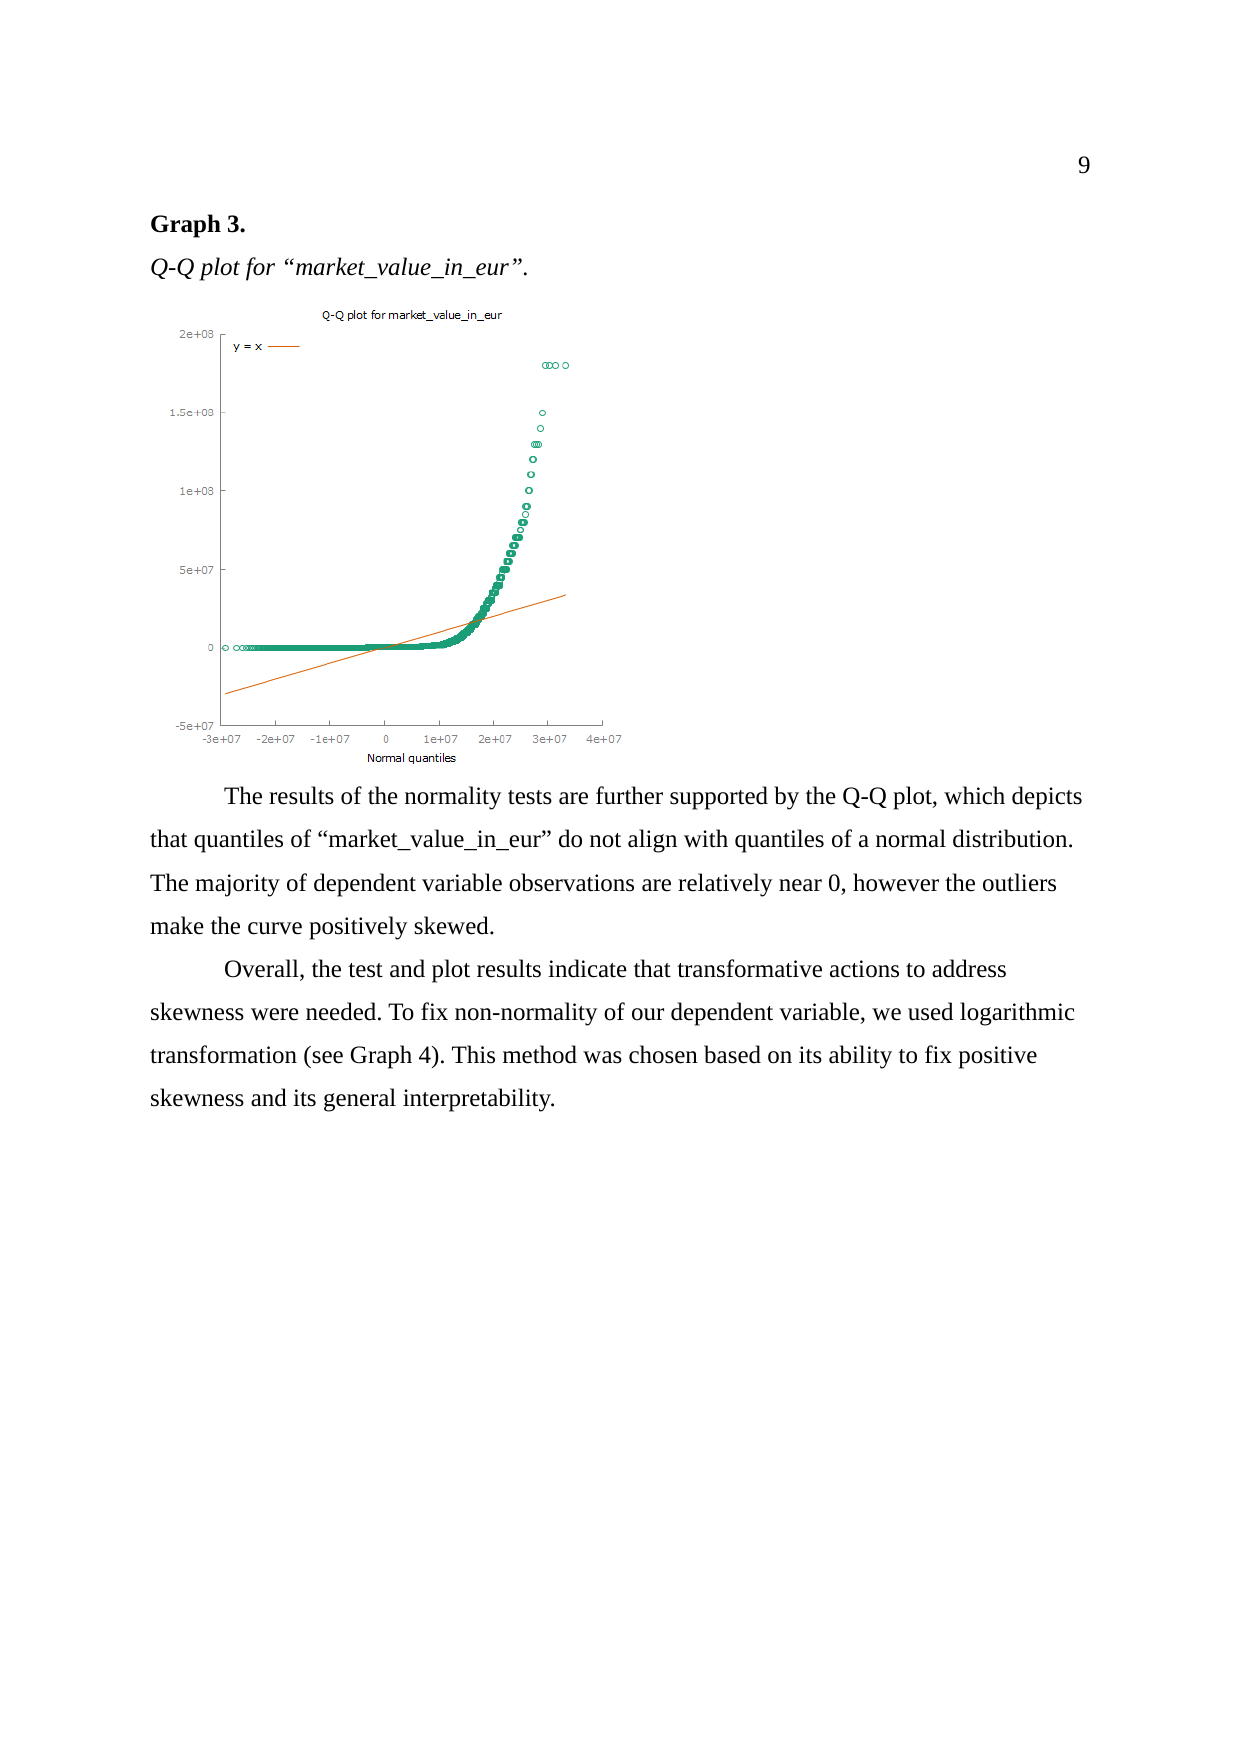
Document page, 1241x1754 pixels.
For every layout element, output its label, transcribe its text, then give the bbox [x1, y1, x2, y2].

text Q-Q plot for “market_value_in_eur”. [150, 252, 1090, 281]
text Overall, the test and plot results indicate that transformative actions to address skewness were needed. To fix non-normality of our dependent variable, we used logarithmic transformation (see Graph 4). This method was chosen based on its ability to fix positive skewness and its general interpretability. [150, 954, 1090, 1112]
text Graph 3. [150, 209, 1090, 238]
text The results of the normality tests are further supported by the Q-Q plot, which depicts that quantiles of “market_value_in_eur” do not align with quantiles of a normal distribution. The majority of dependent variable observations are relatively near 0, however the outliers make the curve positively skewed. [150, 781, 1090, 939]
picture [150, 295, 622, 767]
